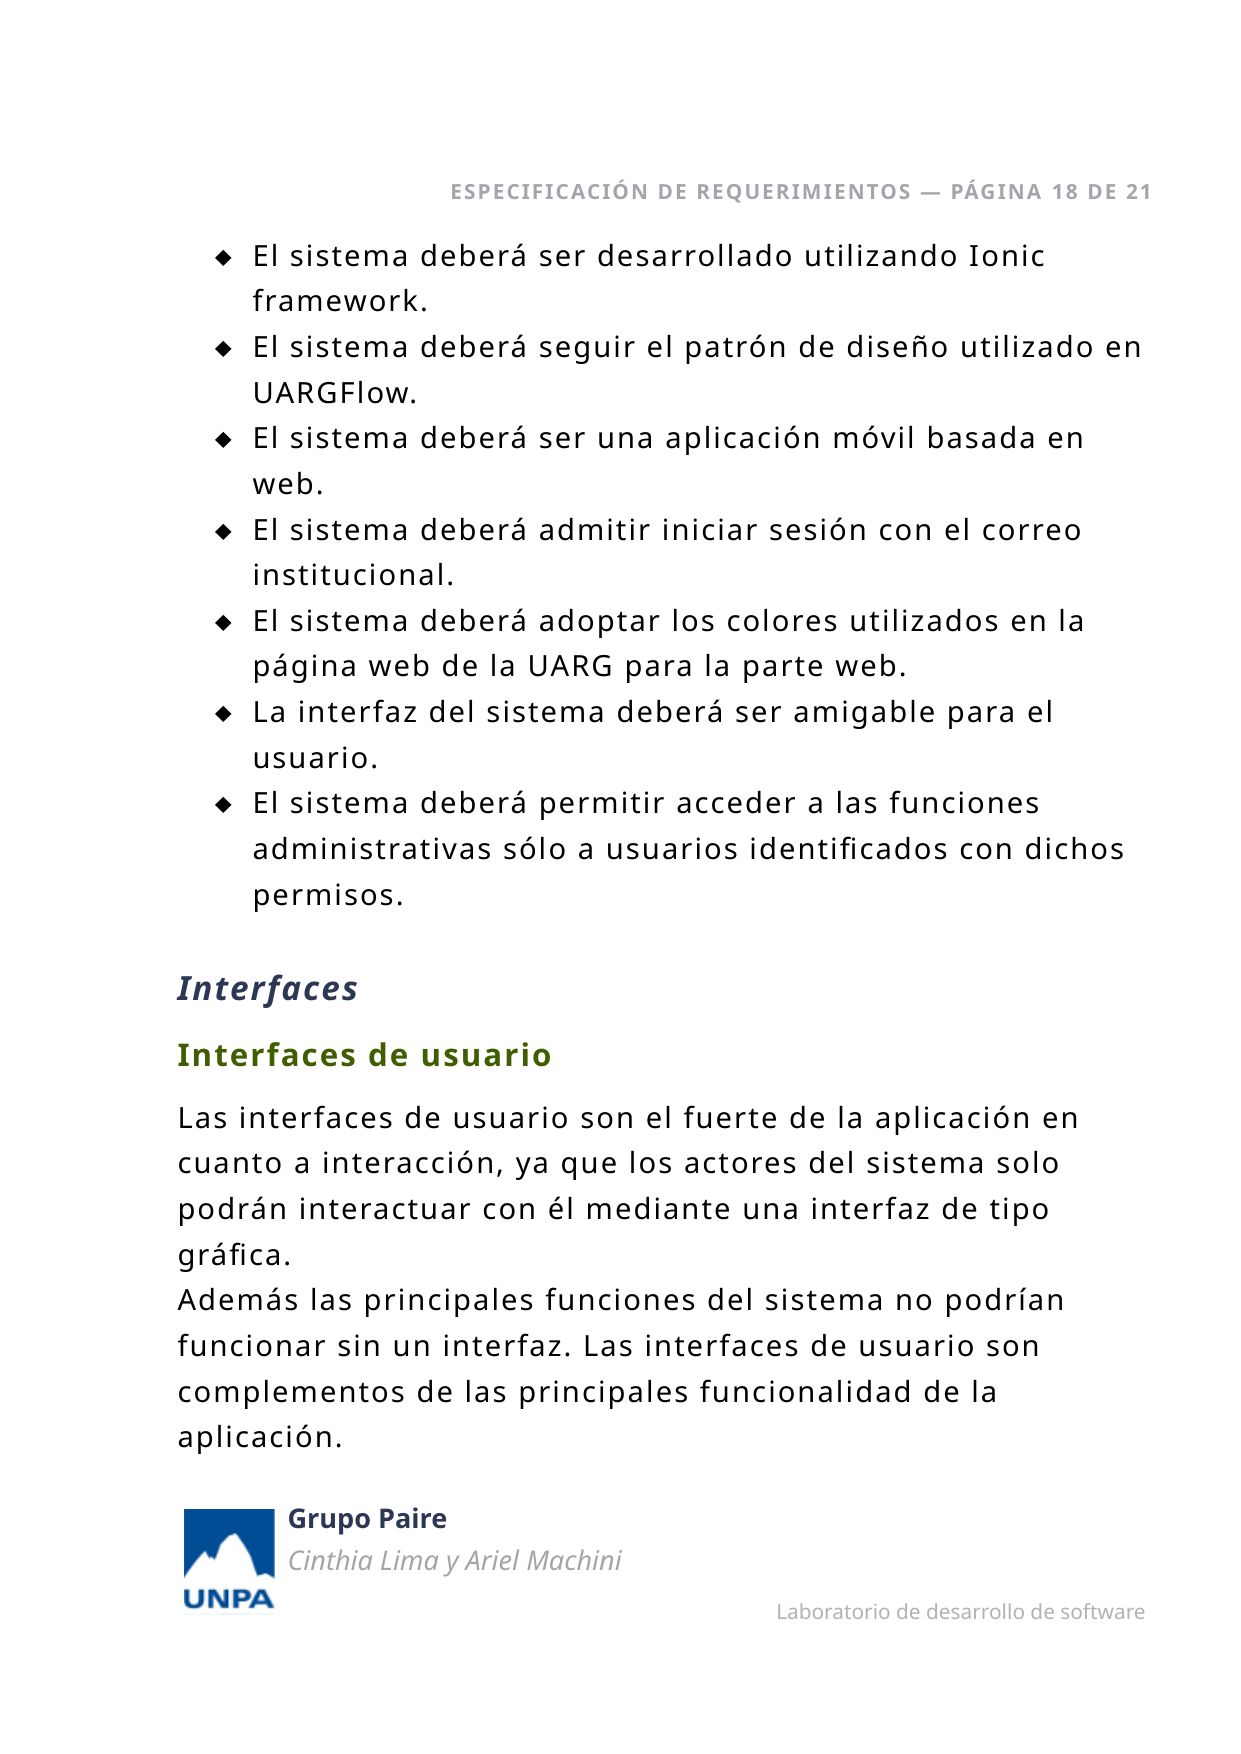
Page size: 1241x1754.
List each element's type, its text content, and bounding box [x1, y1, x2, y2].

text Las interfaces de usuario son el fuerte de la aplicación en cuanto a interacción, ya que los actores del sistema solo podrán interactuar con él mediante una interfaz de tipo gráfica. [177, 1097, 1152, 1274]
text Interfaces de usuario [177, 1033, 1152, 1076]
list El sistema deberá admitir iniciar sesión con el correo institucional. [215, 509, 1152, 594]
list El sistema deberá permitir acceder a las funciones administrativas sólo a usuarios identificados con dichos permisos. [215, 783, 1152, 913]
list El sistema deberá ser una aplicación móvil basada en web. [215, 418, 1152, 503]
list La interfaz del sistema deberá ser amigable para el usuario. [215, 691, 1152, 777]
list El sistema deberá adoptar los colores utilizados en la página web de la UARG para la parte web. [215, 600, 1152, 685]
text Además las principales funciones del sistema no podrían funcionar sin un interfaz. Las interfaces de usuario son complementos de las principales funcionalidad de la aplicación. [177, 1279, 1152, 1456]
list El sistema deberá seguir el patrón de diseño utilizado en UARGFlow. [215, 326, 1152, 412]
picture [184, 1509, 275, 1615]
list El sistema deberá ser desarrollado utilizando Ionic framework. [215, 235, 1152, 320]
text Interfaces [177, 965, 1152, 1011]
